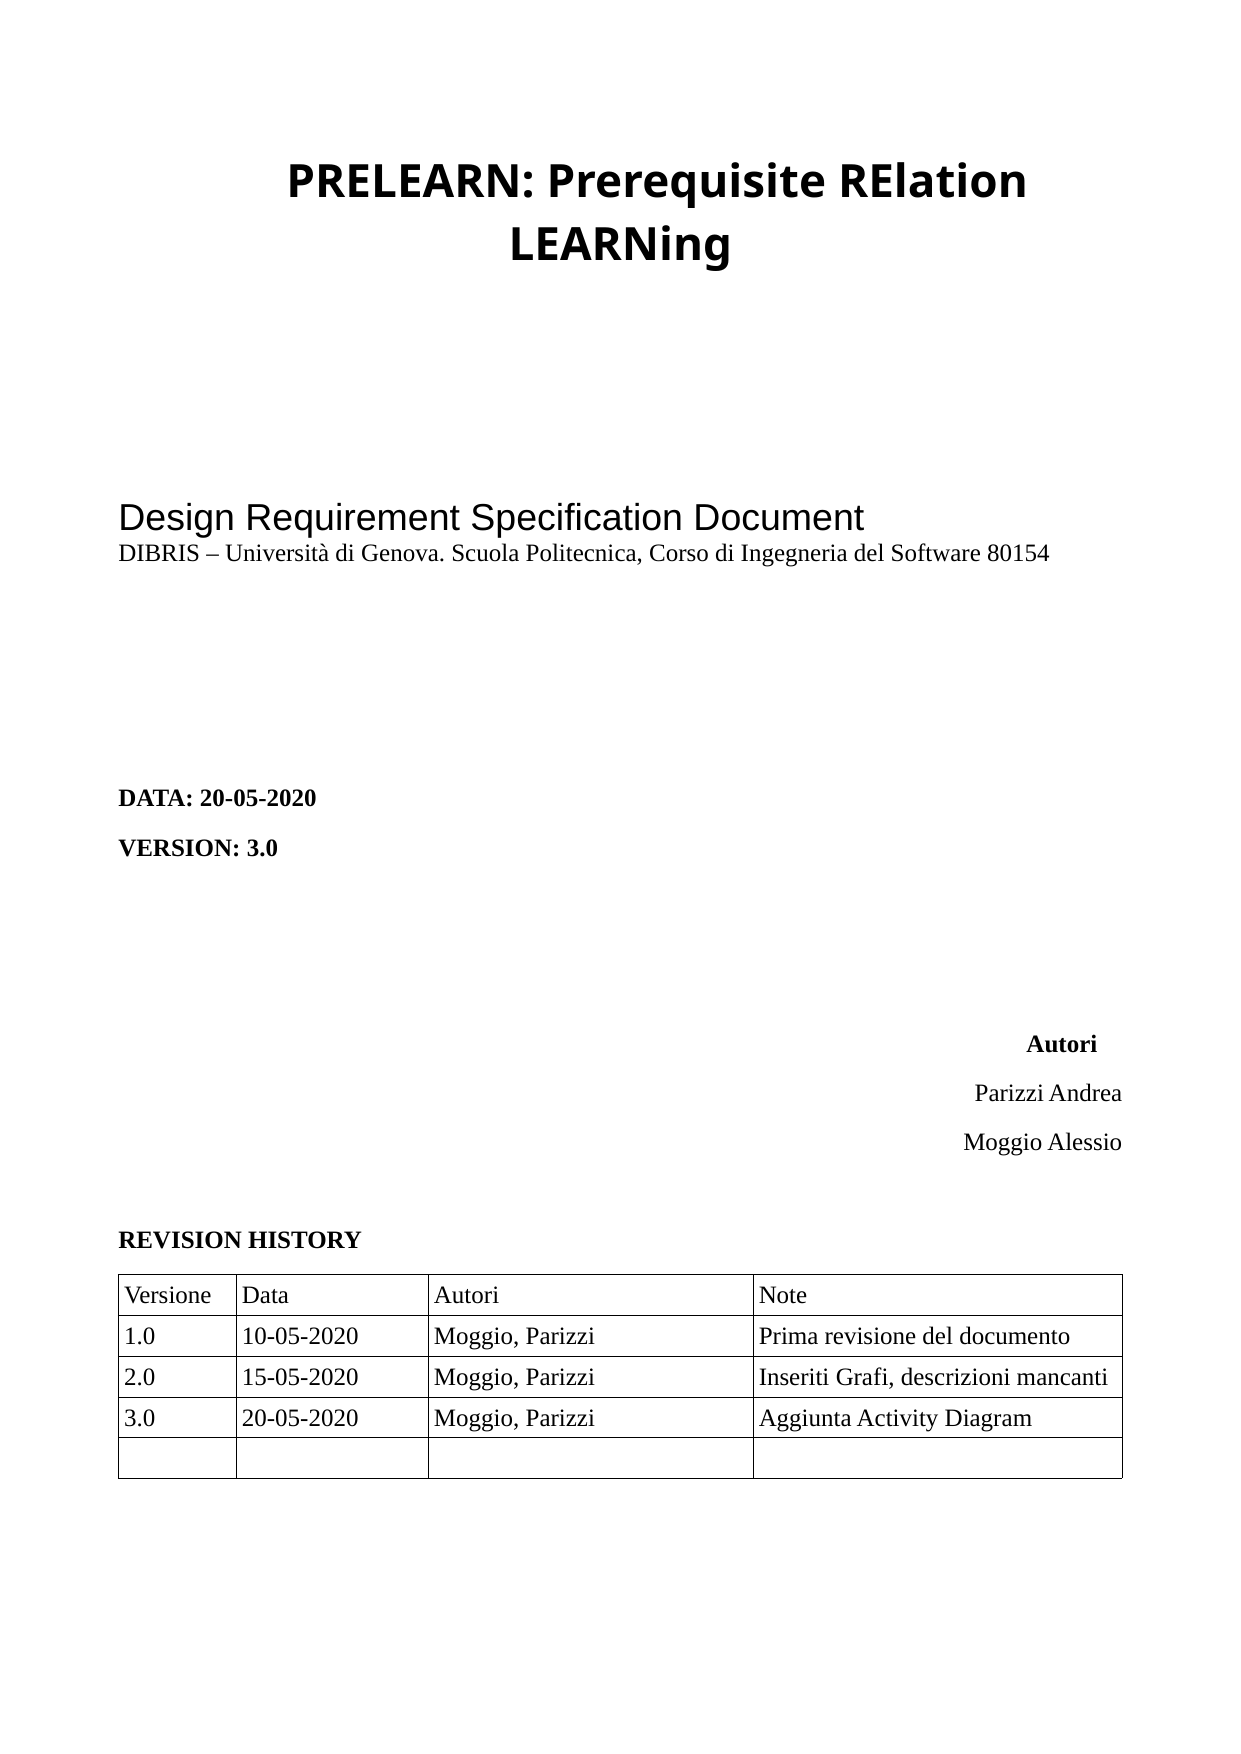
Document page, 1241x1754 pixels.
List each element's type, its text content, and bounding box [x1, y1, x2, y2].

table_cell 20-05-2020 [237, 1398, 428, 1437]
text Parizzi Andrea [118, 1078, 1122, 1107]
table_cell Aggiunta Activity Diagram [754, 1398, 1122, 1437]
text VERSION: 3.0 [118, 833, 1122, 861]
text REVISION HISTORY [118, 1225, 1122, 1254]
table_cell 1.0 [119, 1316, 236, 1356]
table_cell [119, 1438, 236, 1478]
table_cell Moggio, Parizzi [429, 1316, 753, 1356]
table_cell 2.0 [119, 1357, 236, 1396]
table_cell Prima revisione del documento [754, 1316, 1122, 1356]
table_header Autori [429, 1275, 753, 1315]
table_cell [237, 1438, 428, 1478]
text DATA: 20-05-2020 [118, 783, 1122, 812]
text Autori [118, 1029, 1122, 1058]
table_cell 3.0 [119, 1398, 236, 1437]
table_cell 15-05-2020 [237, 1357, 428, 1396]
text DIBRIS – Università di Genova. Scuola Politecnica, Corso di Ingegneria del Software 80154 [118, 538, 1122, 567]
table_cell [429, 1438, 753, 1478]
table_cell Moggio, Parizzi [429, 1357, 753, 1396]
table_cell 10-05-2020 [237, 1316, 428, 1356]
table_cell Inseriti Grafi, descrizioni mancanti [754, 1357, 1122, 1396]
text PRELEARN: Prerequisite RElation LEARNing [118, 143, 1122, 274]
table_cell Moggio, Parizzi [429, 1398, 753, 1437]
table_header Versione [119, 1275, 236, 1315]
text Moggio Alessio [118, 1127, 1122, 1156]
table_header Data [237, 1275, 428, 1315]
table_cell [754, 1438, 1122, 1478]
table_header Note [754, 1275, 1122, 1315]
text Design Requirement Specification Document [118, 495, 1122, 538]
